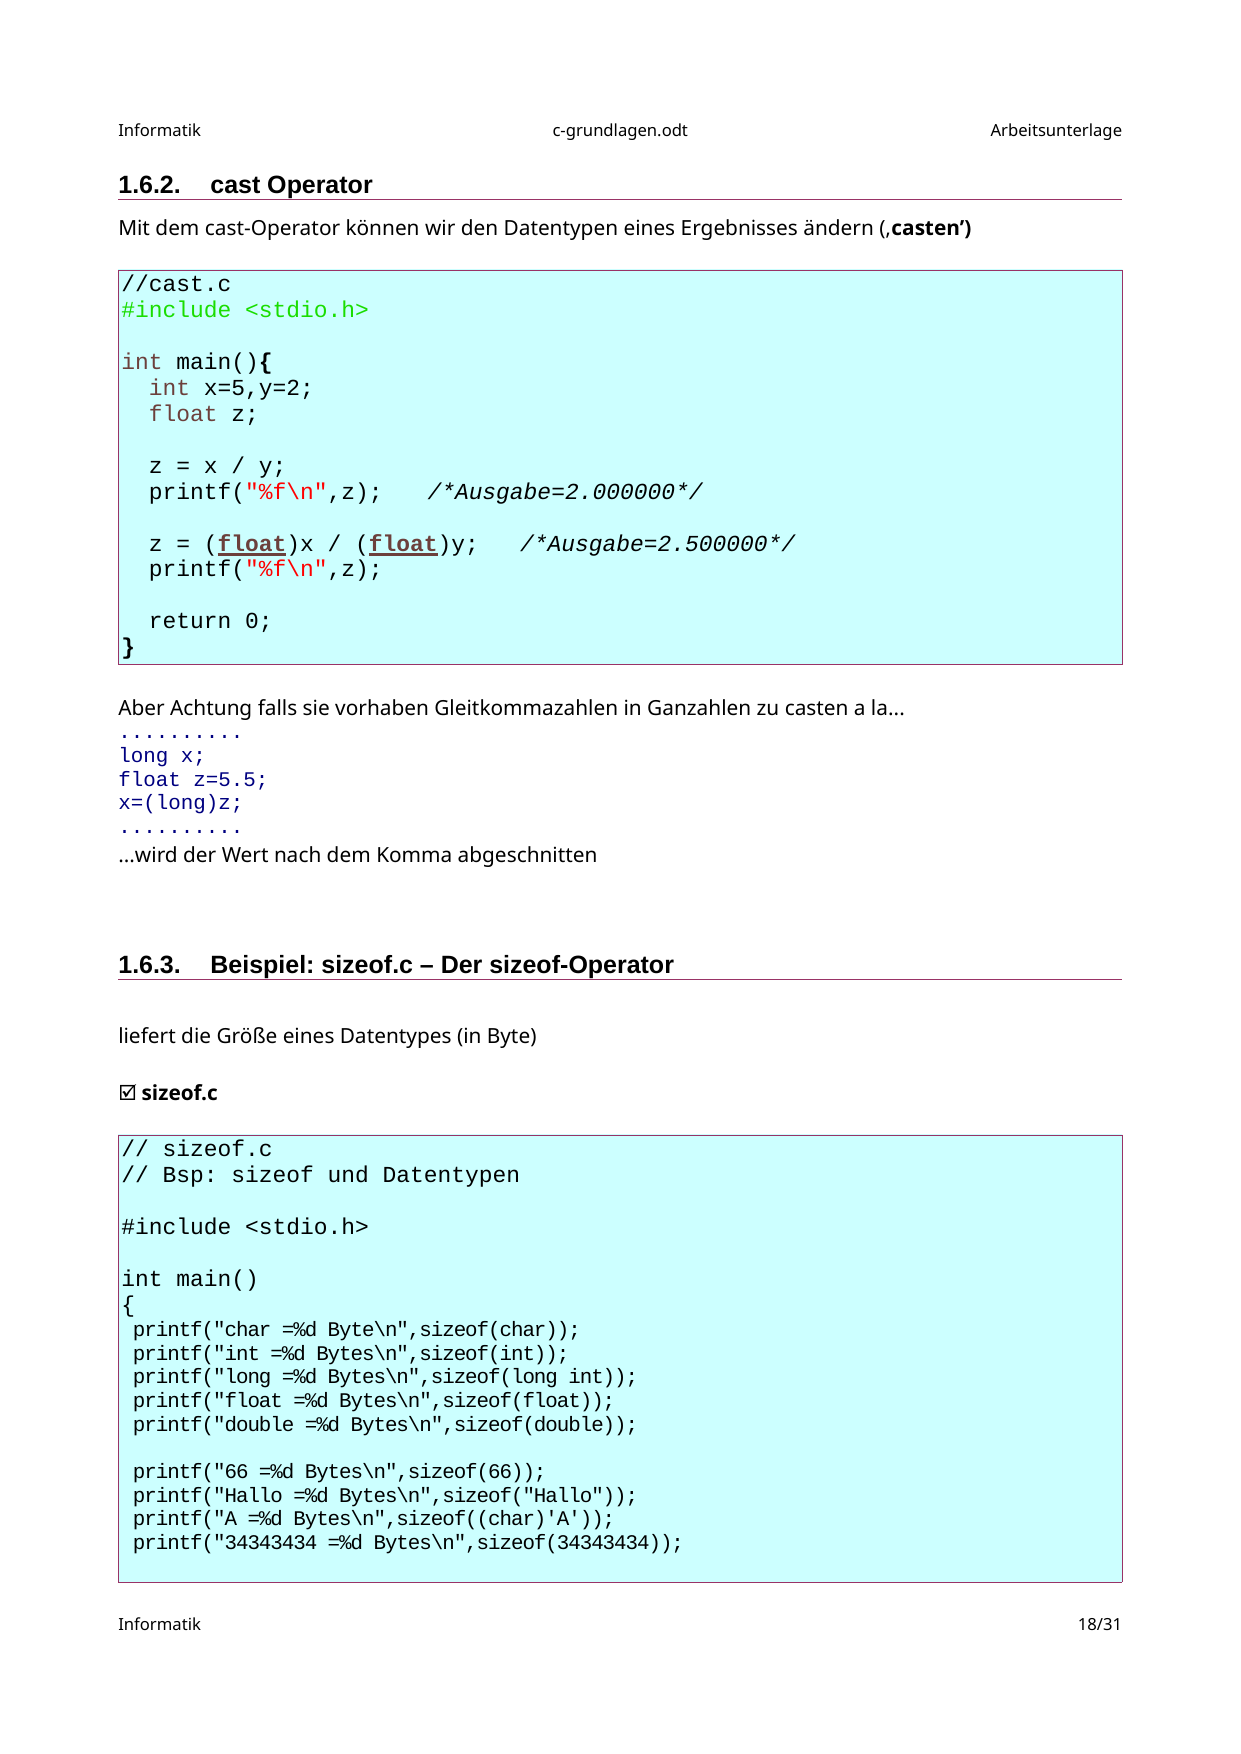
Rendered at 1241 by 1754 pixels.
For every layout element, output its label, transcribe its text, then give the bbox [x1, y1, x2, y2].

text // sizeof.c [119, 1136, 1122, 1160]
list sizeof.c [118, 1078, 1122, 1134]
text int main() { [119, 1264, 1122, 1316]
subtitle Beispiel: sizeof.c – Der sizeof-Operator [118, 950, 1122, 979]
text return 0; } [119, 581, 1122, 664]
text [119, 1552, 1122, 1582]
text //cast.c [119, 271, 1122, 295]
text #include <stdio.h> int main(){ [119, 295, 1122, 373]
text #include <stdio.h> [119, 1212, 1122, 1264]
text int x=5,y=2; float z; z = x / y; printf("%f\n",z); /*Ausgabe=2.000000*/ z = (float)x / (float)y; /*Ausgabe=2.500000*/ printf("%f\n",z); [119, 373, 1122, 581]
text printf("char =%d Byte\n",sizeof(char)); printf("int =%d Bytes\n",sizeof(int)); printf("long =%d Bytes\n",sizeof(long int)); printf("float =%d Bytes\n",sizeof(float)); printf("double =%d Bytes\n",sizeof(double)); printf("66 =%d Bytes\n",sizeof(66)); printf("Hallo =%d Bytes\n",sizeof("Hallo")); printf("A =%d Bytes\n",sizeof((char)'A')); printf("34343434 =%d Bytes\n",sizeof(34343434)); [119, 1316, 1122, 1552]
subtitle cast Operator [118, 170, 1122, 199]
text Mit dem cast-Operator können wir den Datentypen eines Ergebnisses ändern (‚casten’) [118, 213, 1122, 241]
text Aber Achtung falls sie vorhaben Gleitkommazahlen in Ganzahlen zu casten a la... .......... long x; float z=5.5; x=(long)z; .......... ...wird der Wert nach dem Komma abgeschnitten [118, 693, 1122, 868]
text // Bsp: sizeof und Datentypen [119, 1160, 1122, 1212]
text liefert die Größe eines Datentypes (in Byte) [118, 1021, 1122, 1049]
